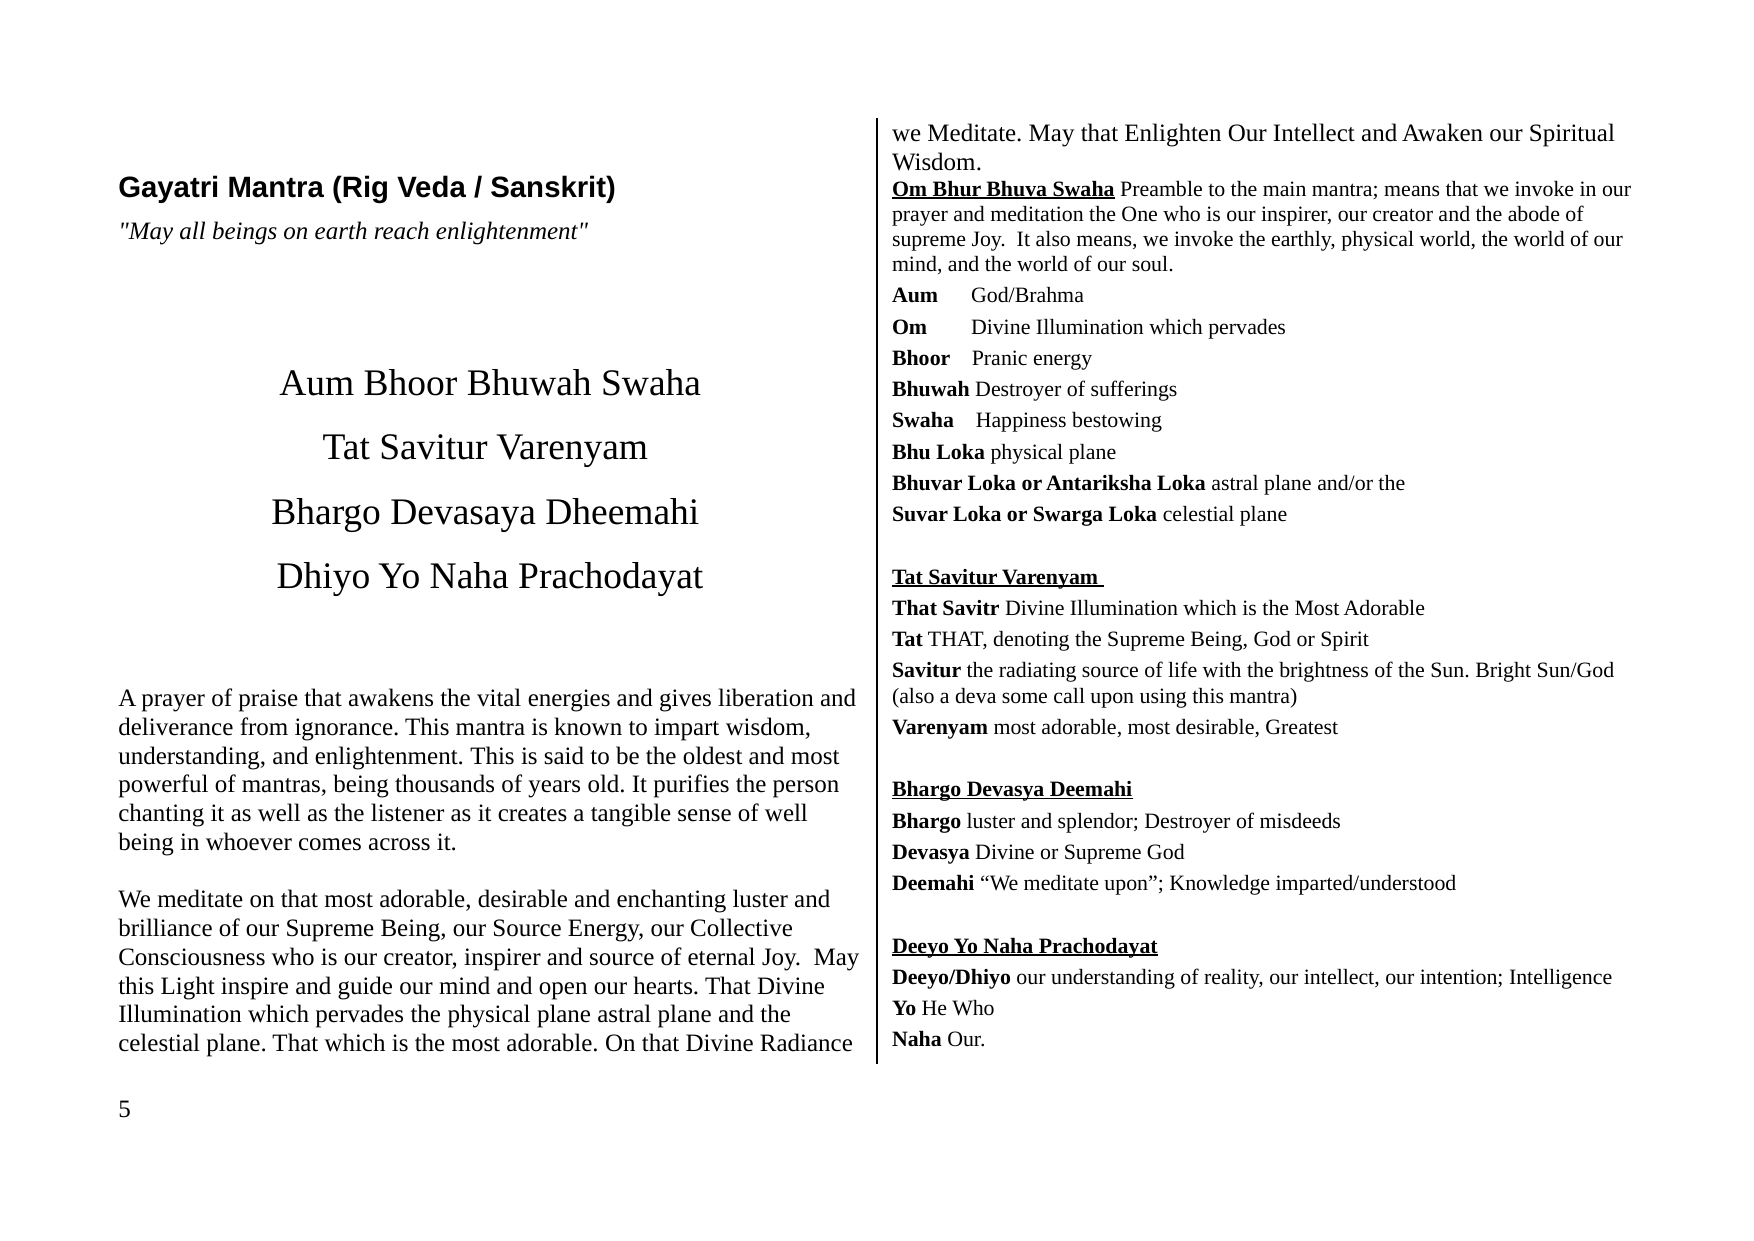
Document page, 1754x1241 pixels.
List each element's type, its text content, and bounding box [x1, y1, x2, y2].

text Suvar Loka or Swarga Loka celestial plane [892, 501, 1635, 526]
text Aum Bhoor Bhuwah Swaha [118, 360, 862, 403]
text We meditate on that most adorable, desirable and enchanting luster and brilliance of our Supreme Being, our Source Energy, our Collective Consciousness who is our creator, inspirer and source of eternal Joy. May this Light inspire and guide our mind and open our hearts. That Divine Illumination which pervades the physical plane astral plane and the celestial plane. That which is the most adorable. On that Divine Radiance [118, 884, 862, 1057]
text Bhargo Devasya Deemahi [892, 776, 1635, 802]
text Bhuwah Destroyer of sufferings [892, 376, 1635, 401]
text Tat Savitur Varenyam [118, 424, 862, 468]
text Bhu Loka physical plane [892, 439, 1635, 464]
text Varenyam most adorable, most desirable, Greatest [892, 714, 1635, 739]
subtitle Gayatri Mantra (Rig Veda / Sanskrit) [118, 170, 862, 204]
text Bhargo luster and splendor; Destroyer of misdeeds [892, 808, 1635, 833]
text Deeyo Yo Naha Prachodayat [892, 933, 1635, 958]
text Yo He Who [892, 995, 1635, 1020]
text Dhiyo Yo Naha Prachodayat [118, 554, 862, 597]
text Naha Our. [892, 1026, 1635, 1052]
text A prayer of praise that awakens the vital energies and gives liberation and deliverance from ignorance. This mantra is known to impart wisdom, understanding, and enlightenment. This is said to be the oldest and most powerful of mantras, being thousands of years old. It purifies the person chanting it as well as the listener as it creates a tangible sense of well being in whoever comes across it. [118, 683, 862, 856]
text That Savitr Divine Illumination which is the Most Adorable [892, 595, 1635, 620]
text Deemahi “We meditate upon”; Knowledge imparted/understood [892, 870, 1635, 895]
text Tat Savitur Varenyam [892, 564, 1635, 589]
text we Meditate. May that Enlighten Our Intellect and Awaken our Spiritual Wisdom. [892, 118, 1635, 176]
text Deeyo/Dhiyo our understanding of reality, our intellect, our intention; Intelligence [892, 964, 1635, 989]
text Tat THAT, denoting the Supreme Being, God or Spirit [892, 626, 1635, 651]
text Savitur the radiating source of life with the brightness of the Sun. Bright Sun/God (also a deva some call upon using this mantra) [892, 657, 1635, 708]
text Devasya Divine or Supreme God [892, 839, 1635, 864]
text Bhargo Devasaya Dheemahi [118, 489, 862, 532]
text Bhoor Pranic energy [892, 345, 1635, 370]
text Bhuvar Loka or Antariksha Loka astral plane and/or the [892, 470, 1635, 495]
text Swaha Happiness bestowing [892, 407, 1635, 433]
text Om Bhur Bhuva Swaha Preamble to the main mantra; means that we invoke in our prayer and meditation the One who is our inspirer, our creator and the abode of supreme Joy. It also means, we invoke the earthly, physical world, the world of our mind, and the world of our soul. [892, 176, 1635, 276]
text Aum God/Brahma [892, 282, 1635, 308]
text "May all beings on earth reach enlightenment" [118, 216, 862, 245]
text Om Divine Illumination which pervades [892, 314, 1635, 339]
